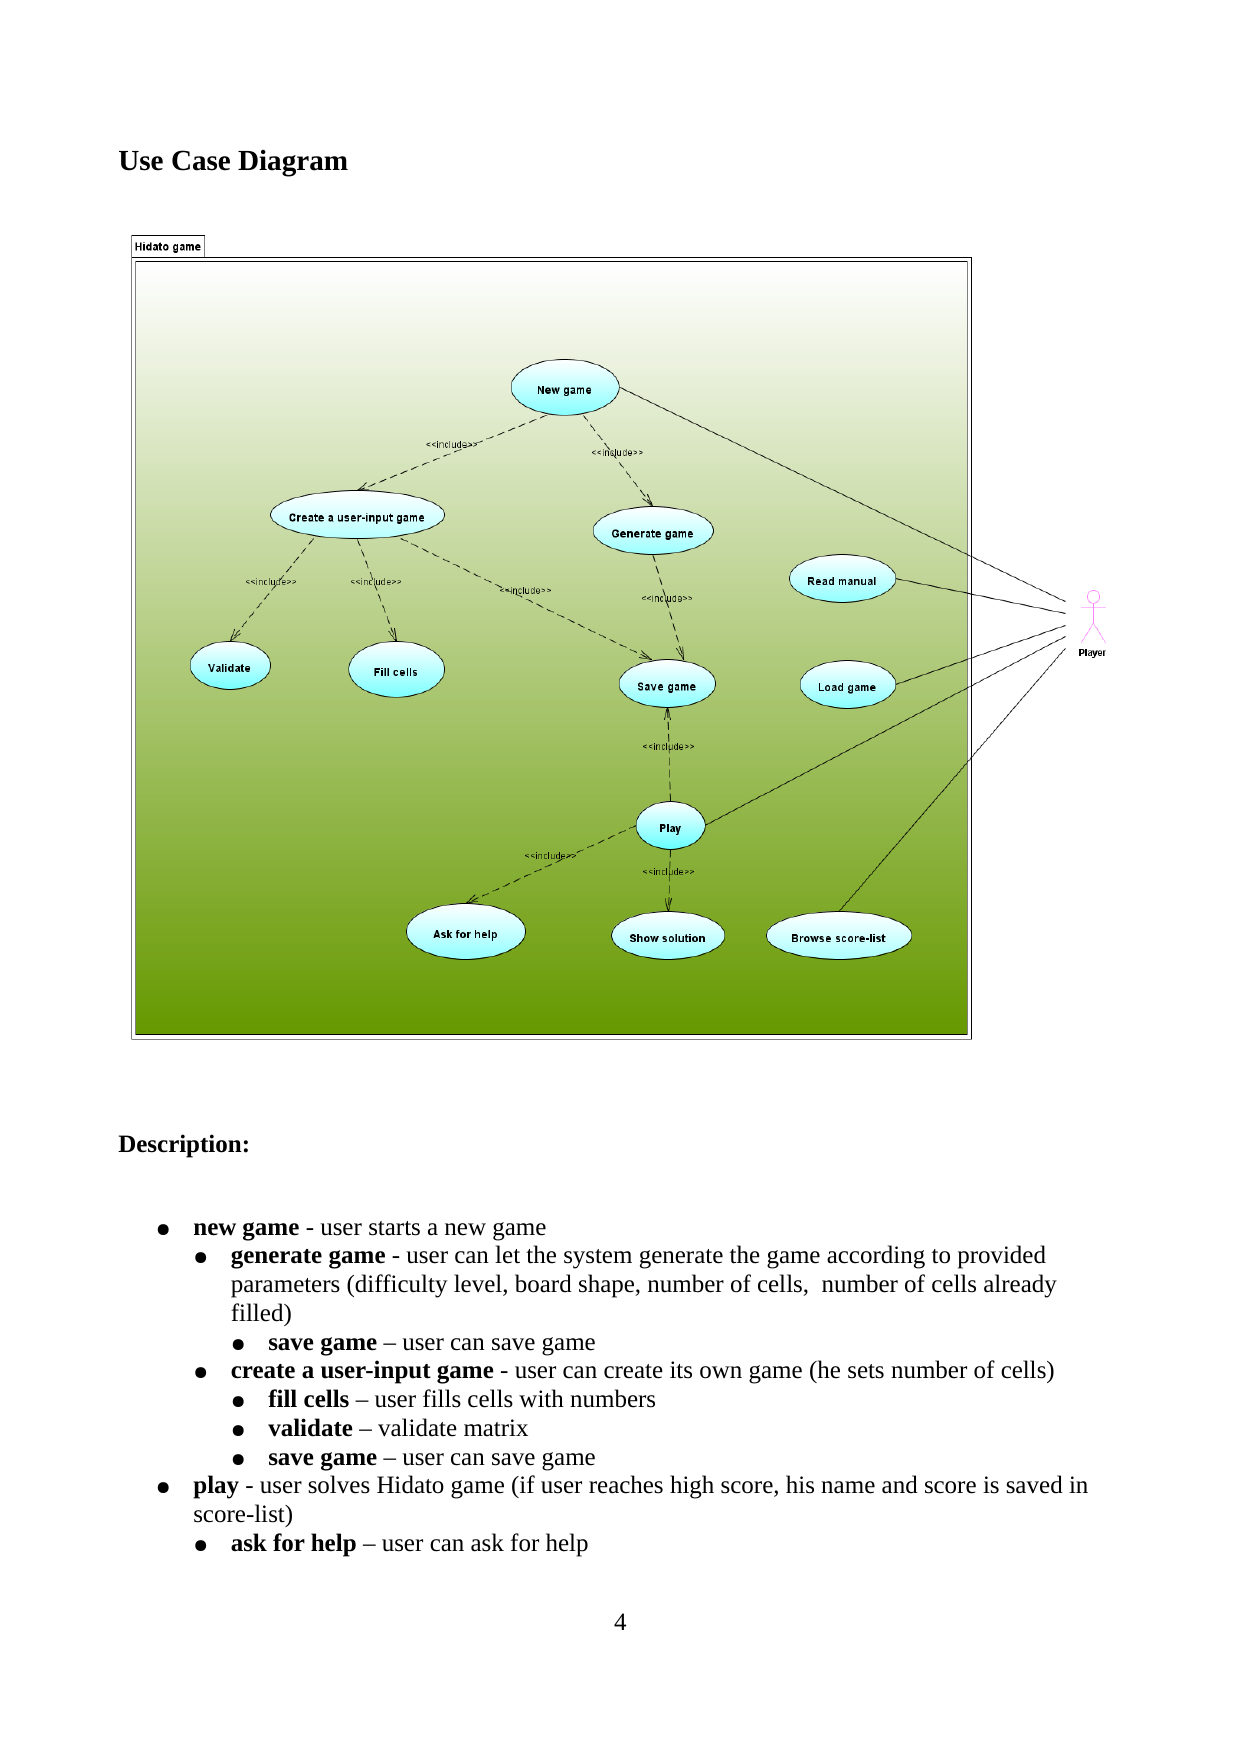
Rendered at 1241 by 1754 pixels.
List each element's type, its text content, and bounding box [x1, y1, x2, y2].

subtitle Use Case Diagram [118, 143, 1122, 177]
list validate – validate matrix [231, 1413, 1122, 1442]
list save game – user can save game [231, 1442, 1122, 1471]
list save game – user can save game [231, 1327, 1122, 1356]
text Description: [118, 1129, 1122, 1158]
list new game - user starts a new game [156, 1212, 1122, 1241]
list create a user-input game - user can create its own game (he sets number of cells) [193, 1356, 1122, 1384]
list play - user solves Hidato game (if user reaches high score, his name and score is saved in score-list) [156, 1471, 1122, 1528]
list fill cells – user fills cells with numbers [231, 1384, 1122, 1413]
list generate game - user can let the system generate the game according to provided parameters (difficulty level, board shape, number of cells, number of cells already filled) [193, 1241, 1122, 1327]
picture [120, 235, 1120, 1047]
list ask for help – user can ask for help [193, 1528, 1122, 1557]
